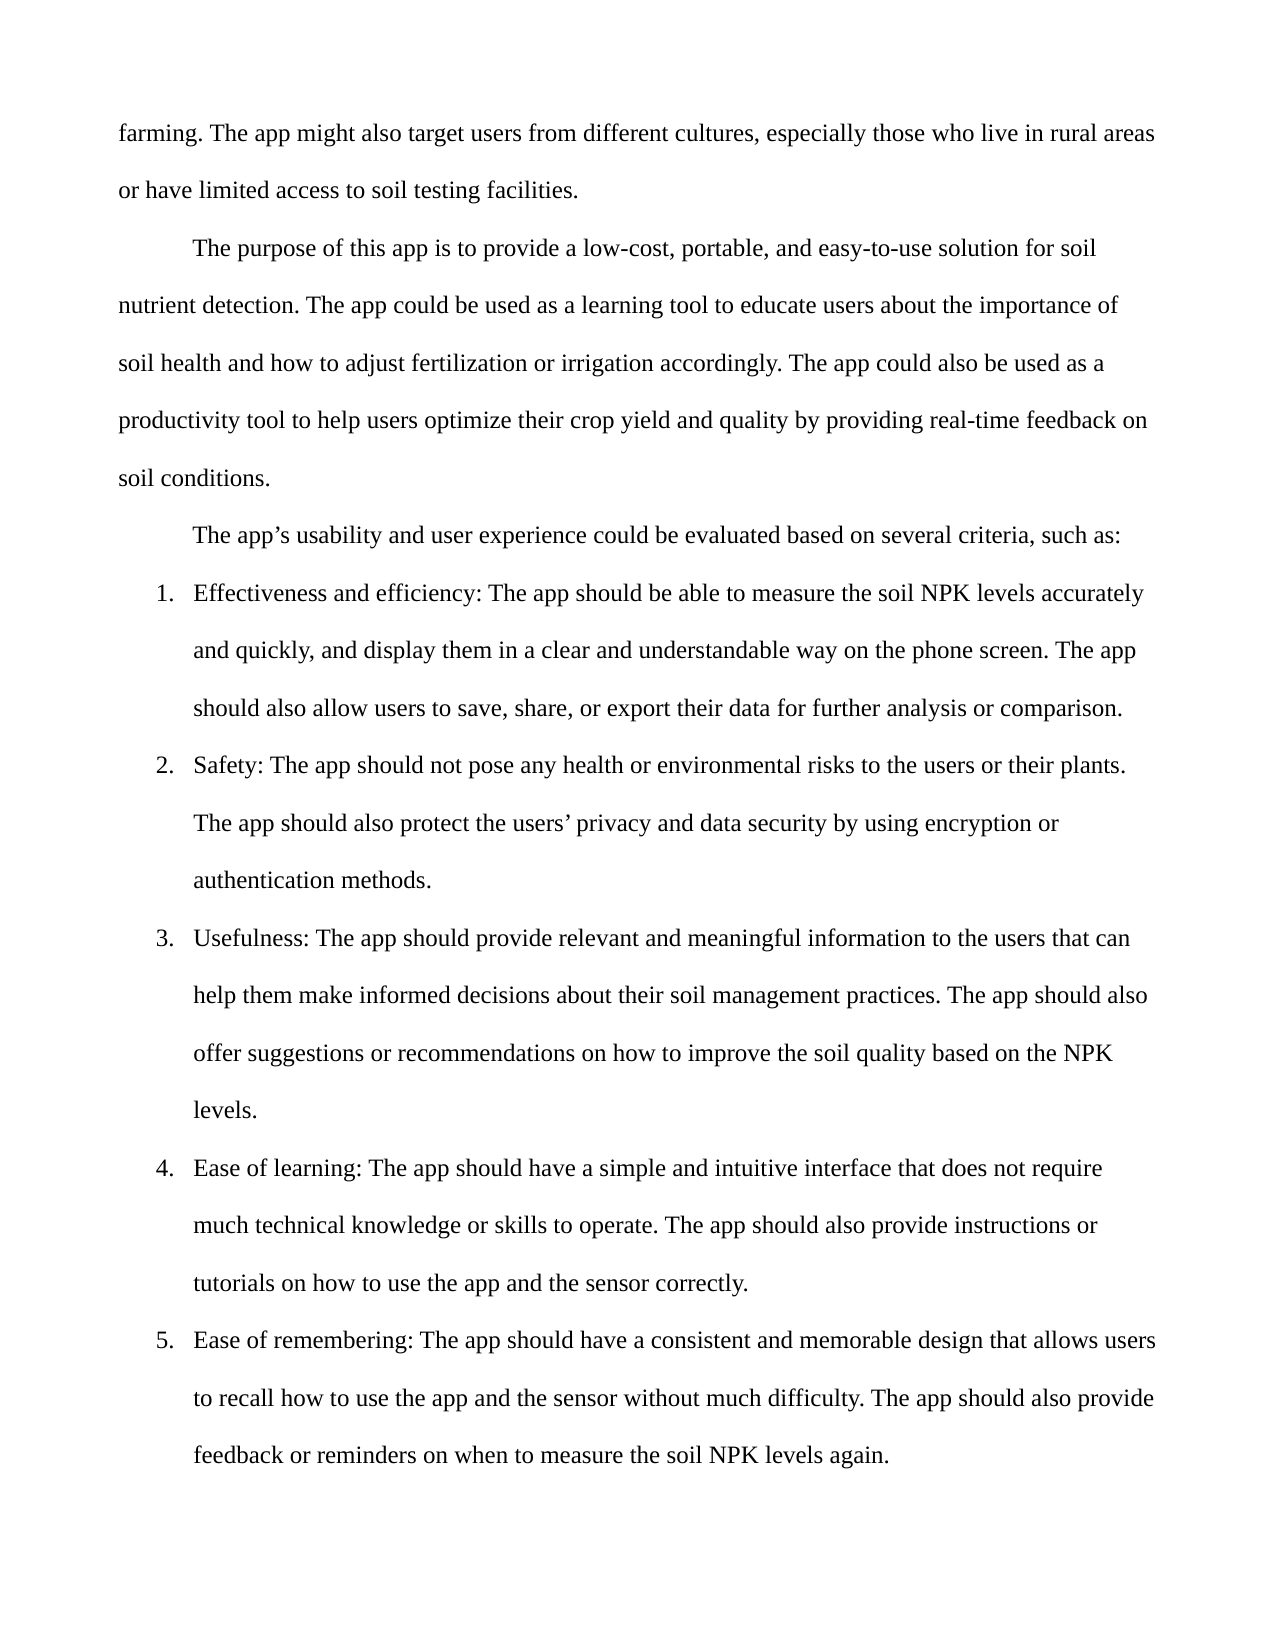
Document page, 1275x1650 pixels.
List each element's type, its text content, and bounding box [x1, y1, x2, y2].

text The purpose of this app is to provide a low-cost, portable, and easy-to-use solution for soil nutrient detection. The app could be used as a learning tool to educate users about the importance of soil health and how to adjust fertilization or irrigation accordingly. The app could also be used as a productivity tool to help users optimize their crop yield and quality by providing real-time feedback on soil conditions. [118, 233, 1157, 492]
list Effectiveness and efficiency: The app should be able to measure the soil NPK levels accurately and quickly, and display them in a clear and understandable way on the phone screen. The app should also allow users to save, share, or export their data for further analysis or comparison. [156, 578, 1157, 722]
list Ease of learning: The app should have a simple and intuitive interface that does not require much technical knowledge or skills to operate. The app should also provide instructions or tutorials on how to use the app and the sensor correctly. [156, 1153, 1157, 1297]
list Ease of remembering: The app should have a consistent and memorable design that allows users to recall how to use the app and the sensor without much difficulty. The app should also provide feedback or reminders on when to measure the soil NPK levels again. [156, 1326, 1157, 1469]
list Usefulness: The app should provide relevant and meaningful information to the users that can help them make informed decisions about their soil management practices. The app should also offer suggestions or recommendations on how to improve the soil quality based on the NPK levels. [156, 923, 1157, 1124]
list Safety: The app should not pose any health or environmental risks to the users or their plants. The app should also protect the users’ privacy and data security by using encryption or authentication methods. [156, 751, 1157, 894]
text The app’s usability and user experience could be evaluated based on several criteria, such as: [118, 521, 1157, 549]
text farming. The app might also target users from different cultures, especially those who live in rural areas or have limited access to soil testing facilities. [118, 118, 1157, 204]
